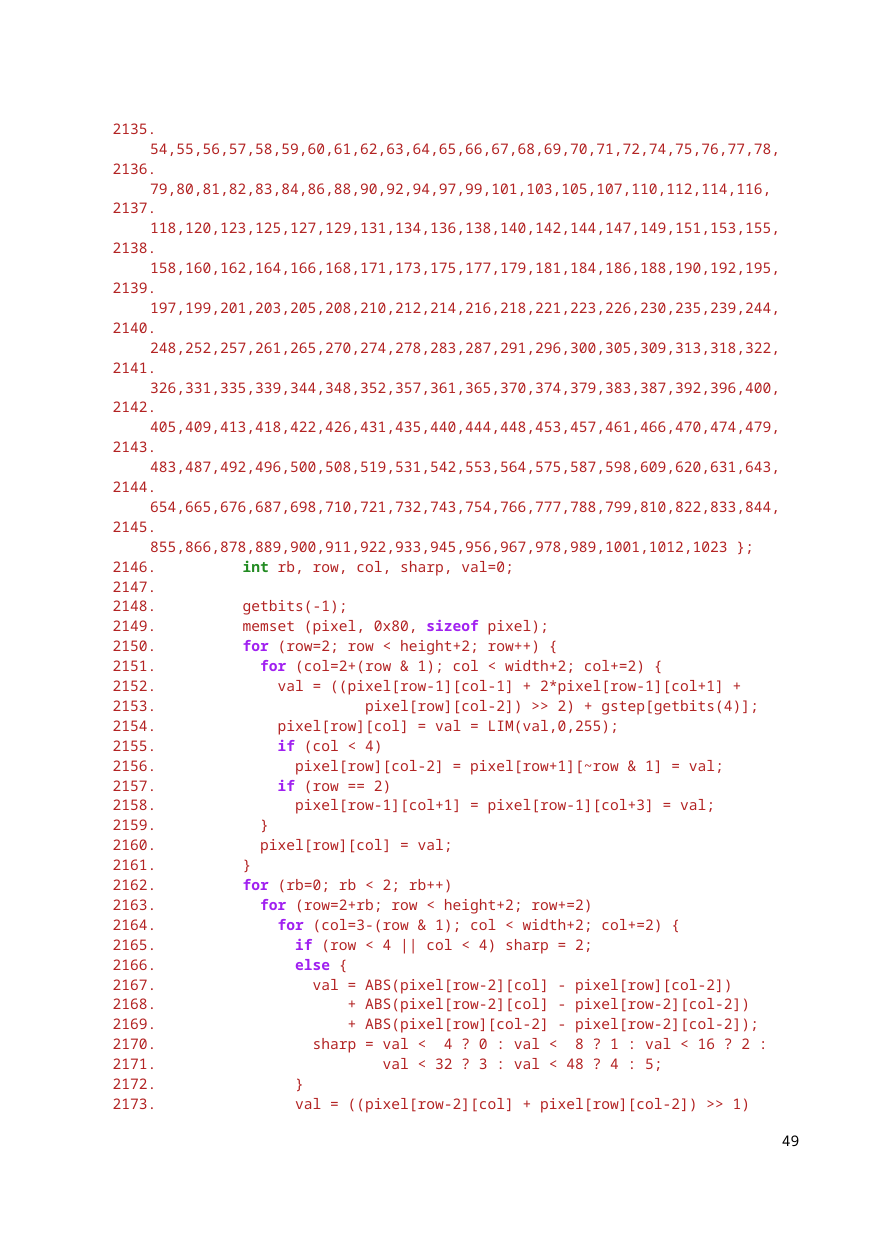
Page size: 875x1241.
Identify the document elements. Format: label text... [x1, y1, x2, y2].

list pixel[row][col] = val; [112, 835, 799, 855]
list memset (pixel, 0x80, sizeof pixel); [112, 616, 799, 636]
list 197,199,201,203,205,208,210,212,214,216,218,221,223,226,230,235,239,244, [112, 278, 799, 318]
list + ABS(pixel[row][col-2] - pixel[row-2][col-2]); [112, 1014, 799, 1034]
list } [112, 855, 799, 875]
list sharp = val < 4 ? 0 : val < 8 ? 1 : val < 16 ? 2 : [112, 1034, 799, 1054]
list val = ((pixel[row-1][col-1] + 2*pixel[row-1][col+1] + [112, 676, 799, 696]
list } [112, 815, 799, 835]
list 79,80,81,82,83,84,86,88,90,92,94,97,99,101,103,105,107,110,112,114,116, [112, 158, 799, 198]
list pixel[row][col] = val = LIM(val,0,255); [112, 716, 799, 736]
list if (col < 4) [112, 736, 799, 755]
list + ABS(pixel[row-2][col] - pixel[row-2][col-2]) [112, 994, 799, 1014]
list 483,487,492,496,500,508,519,531,542,553,564,575,587,598,609,620,631,643, [112, 437, 799, 477]
list 405,409,413,418,422,426,431,435,440,444,448,453,457,461,466,470,474,479, [112, 397, 799, 437]
list else { [112, 954, 799, 974]
list 118,120,123,125,127,129,131,134,136,138,140,142,144,147,149,151,153,155, [112, 198, 799, 238]
list getbits(-1); [112, 596, 799, 616]
list } [112, 1074, 799, 1094]
list val < 32 ? 3 : val < 48 ? 4 : 5; [112, 1054, 799, 1074]
list for (col=2+(row & 1); col < width+2; col+=2) { [112, 656, 799, 676]
list int rb, row, col, sharp, val=0; [112, 556, 799, 576]
list for (col=3-(row & 1); col < width+2; col+=2) { [112, 914, 799, 934]
list for (row=2+rb; row < height+2; row+=2) [112, 895, 799, 914]
list if (row < 4 || col < 4) sharp = 2; [112, 934, 799, 954]
list pixel[row-1][col+1] = pixel[row-1][col+3] = val; [112, 795, 799, 815]
list 326,331,335,339,344,348,352,357,361,365,370,374,379,383,387,392,396,400, [112, 357, 799, 397]
list pixel[row][col-2]) >> 2) + gstep[getbits(4)]; [112, 696, 799, 716]
list val = ABS(pixel[row-2][col] - pixel[row][col-2]) [112, 974, 799, 994]
list pixel[row][col-2] = pixel[row+1][~row & 1] = val; [112, 755, 799, 775]
list 248,252,257,261,265,270,274,278,283,287,291,296,300,305,309,313,318,322, [112, 318, 799, 357]
list 855,866,878,889,900,911,922,933,945,956,967,978,989,1001,1012,1023 }; [112, 517, 799, 556]
list for (row=2; row < height+2; row++) { [112, 636, 799, 656]
list for (rb=0; rb < 2; rb++) [112, 875, 799, 895]
list 654,665,676,687,698,710,721,732,743,754,766,777,788,799,810,822,833,844, [112, 477, 799, 517]
list 158,160,162,164,166,168,171,173,175,177,179,181,184,186,188,190,192,195, [112, 238, 799, 278]
list 54,55,56,57,58,59,60,61,62,63,64,65,66,67,68,69,70,71,72,74,75,76,77,78, [112, 119, 799, 158]
list if (row == 2) [112, 775, 799, 795]
list val = ((pixel[row-2][col] + pixel[row][col-2]) >> 1) [112, 1094, 799, 1113]
